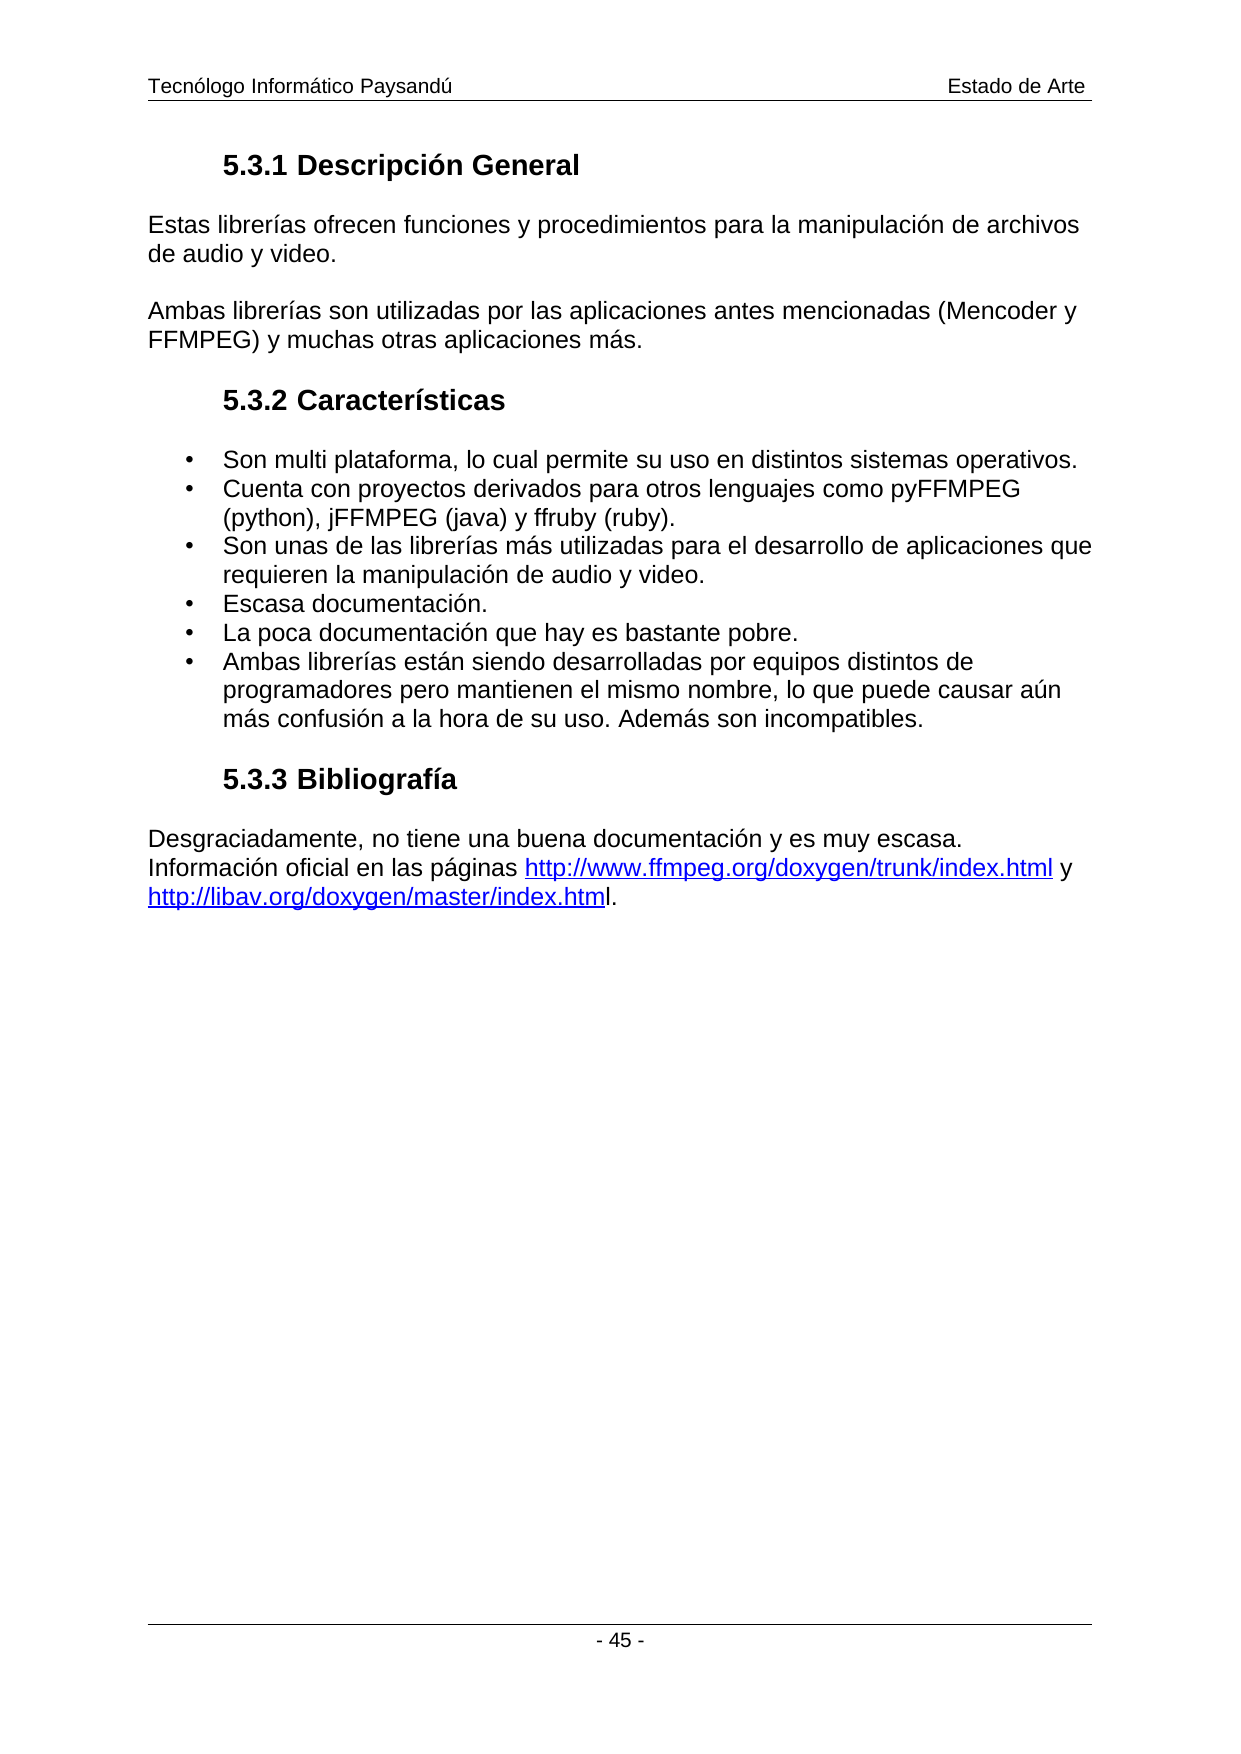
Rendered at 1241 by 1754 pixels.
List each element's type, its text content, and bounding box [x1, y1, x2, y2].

list Cuenta con proyectos derivados para otros lenguajes como pyFFMPEG (python), jFFMPEG (java) y ffruby (ruby). [185, 474, 1092, 531]
list Escasa documentación. [185, 589, 1092, 618]
text Ambas librerías son utilizadas por las aplicaciones antes mencionadas (Mencoder y FFMPEG) y muchas otras aplicaciones más. [148, 296, 1092, 354]
list Son unas de las librerías más utilizadas para el desarrollo de aplicaciones que requieren la manipulación de audio y video. [185, 531, 1092, 589]
subtitle Bibliografía [223, 762, 1092, 795]
list La poca documentación que hay es bastante pobre. [185, 618, 1092, 647]
subtitle Descripción General [223, 148, 1092, 181]
text Información oficial en las páginas http://www.ffmpeg.org/doxygen/trunk/index.html y http://libav.org/doxygen/master/index.html. [148, 853, 1092, 910]
text Estas librerías ofrecen funciones y procedimientos para la manipulación de archivos de audio y video. [148, 210, 1092, 267]
list Ambas librerías están siendo desarrolladas por equipos distintos de programadores pero mantienen el mismo nombre, lo que puede causar aún más confusión a la hora de su uso. Además son incompatibles. [185, 647, 1092, 733]
list Son multi plataforma, lo cual permite su uso en distintos sistemas operativos. [185, 445, 1092, 474]
text Desgraciadamente, no tiene una buena documentación y es muy escasa. [148, 824, 1092, 853]
subtitle Características [223, 382, 1092, 416]
